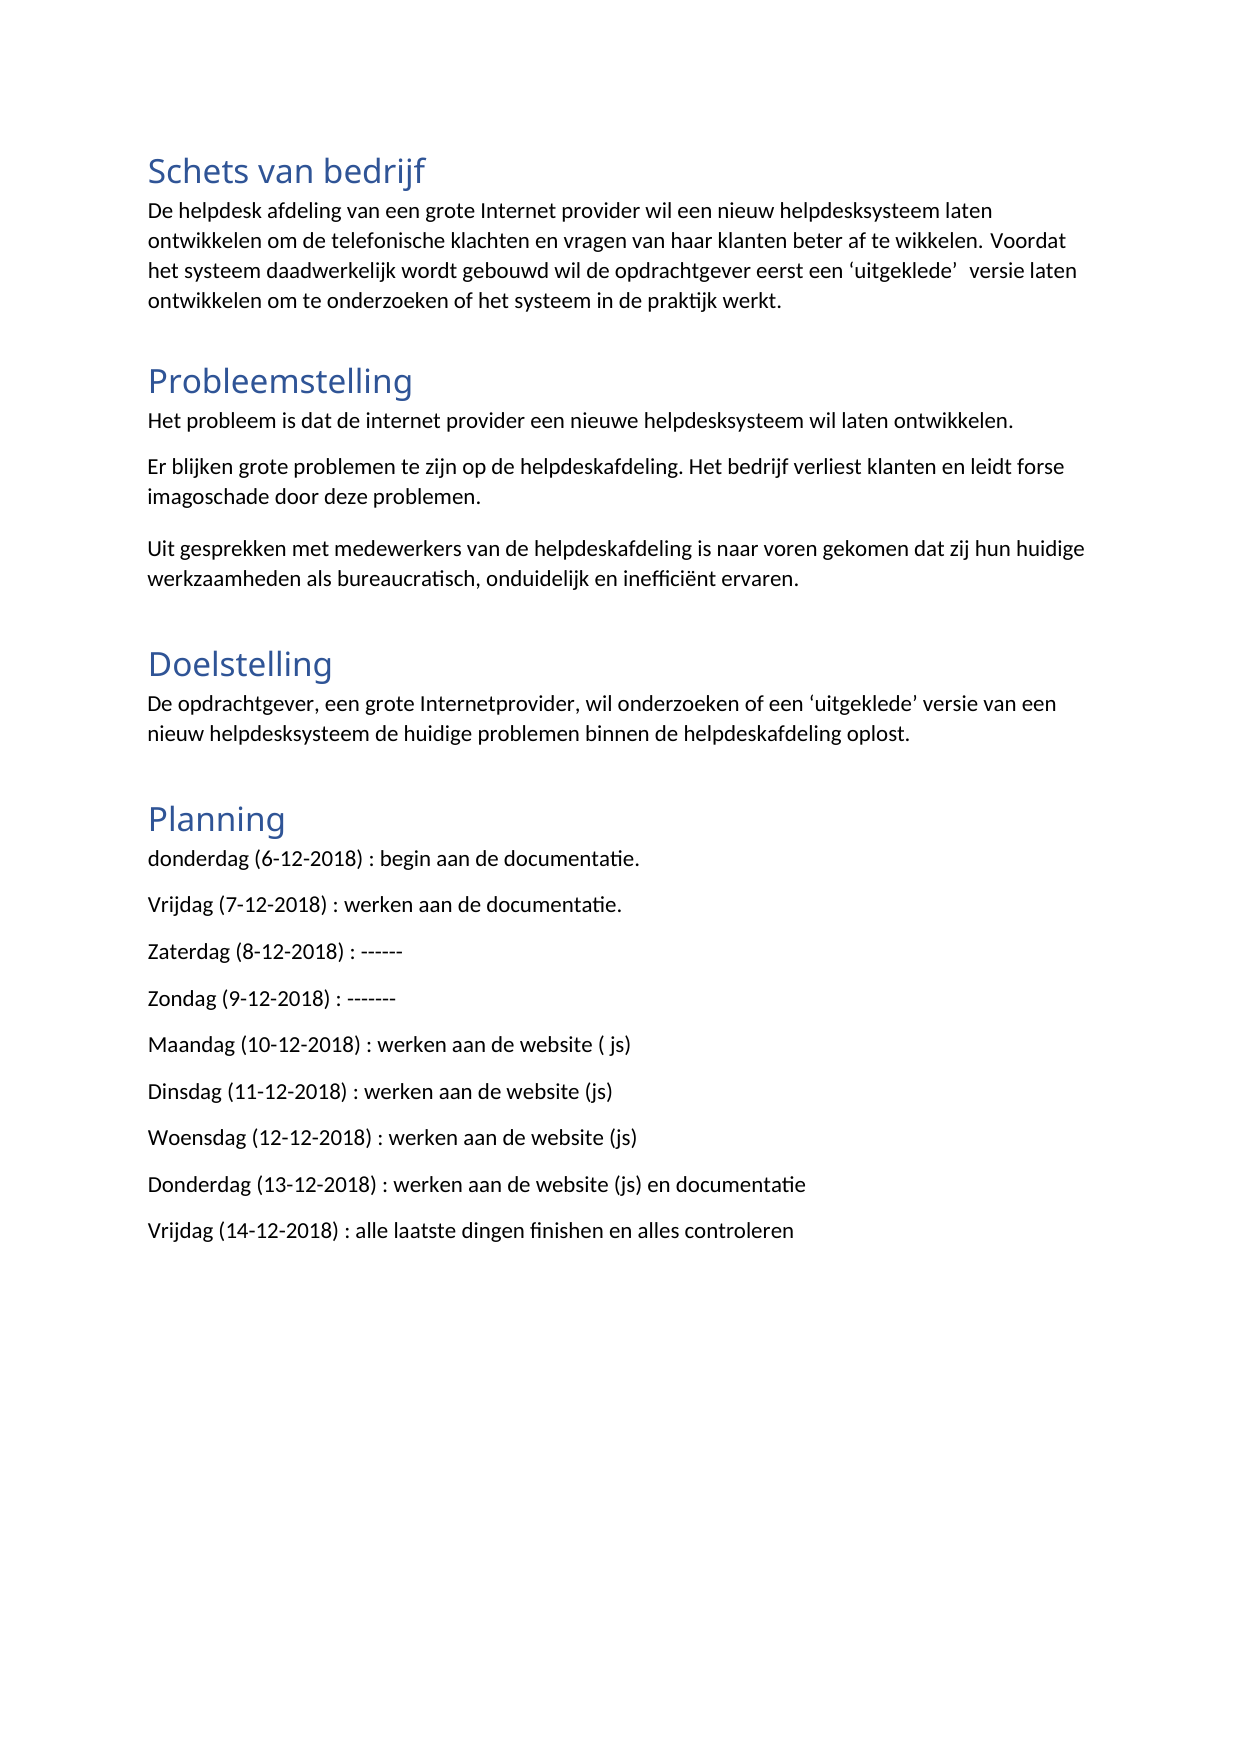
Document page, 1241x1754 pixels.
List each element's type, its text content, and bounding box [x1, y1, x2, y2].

subtitle Schets van bedrijf [148, 148, 1093, 193]
text De helpdesk afdeling van een grote Internet provider wil een nieuw helpdesksysteem laten ontwikkelen om de telefonische klachten en vragen van haar klanten beter af te wikkelen. Voordat het systeem daadwerkelijk wordt gebouwd wil de opdrachtgever eerst een ‘uitgeklede’ versie laten ontwikkelen om te onderzoeken of het systeem in de praktijk werkt. [148, 196, 1093, 314]
text Dinsdag (11-12-2018) : werken aan de website (js) [148, 1077, 1093, 1105]
text Uit gesprekken met medewerkers van de helpdeskafdeling is naar voren gekomen dat zij hun huidige werkzaamheden als bureaucratisch, onduidelijk en inefficiënt ervaren. [147, 534, 1093, 592]
text donderdag (6-12-2018) : begin aan de documentatie. [148, 844, 1093, 872]
text Er blijken grote problemen te zijn op de helpdeskafdeling. Het bedrijf verliest klanten en leidt forse imagoschade door deze problemen. [147, 452, 1093, 510]
text Maandag (10-12-2018) : werken aan de website ( js) [148, 1030, 1093, 1058]
text Vrijdag (7-12-2018) : werken aan de documentatie. [148, 891, 1093, 919]
text Woensdag (12-12-2018) : werken aan de website (js) [148, 1123, 1093, 1151]
text Zondag (9-12-2018) : ------- [148, 984, 1093, 1012]
text Zaterdag (8-12-2018) : ------ [148, 937, 1093, 965]
subtitle Planning [148, 796, 1093, 841]
text Het probleem is dat de internet provider een nieuwe helpdesksysteem wil laten ontwikkelen. [148, 406, 1093, 434]
text De opdrachtgever, een grote Internetprovider, wil onderzoeken of een ‘uitgeklede’ versie van een nieuw helpdesksysteem de huidige problemen binnen de helpdeskafdeling oplost. [147, 689, 1093, 747]
text Vrijdag (14-12-2018) : alle laatste dingen finishen en alles controleren [148, 1217, 1093, 1244]
subtitle Probleemstelling [148, 357, 1093, 403]
subtitle Doelstelling [148, 640, 1093, 686]
text Donderdag (13-12-2018) : werken aan de website (js) en documentatie [148, 1170, 1093, 1198]
